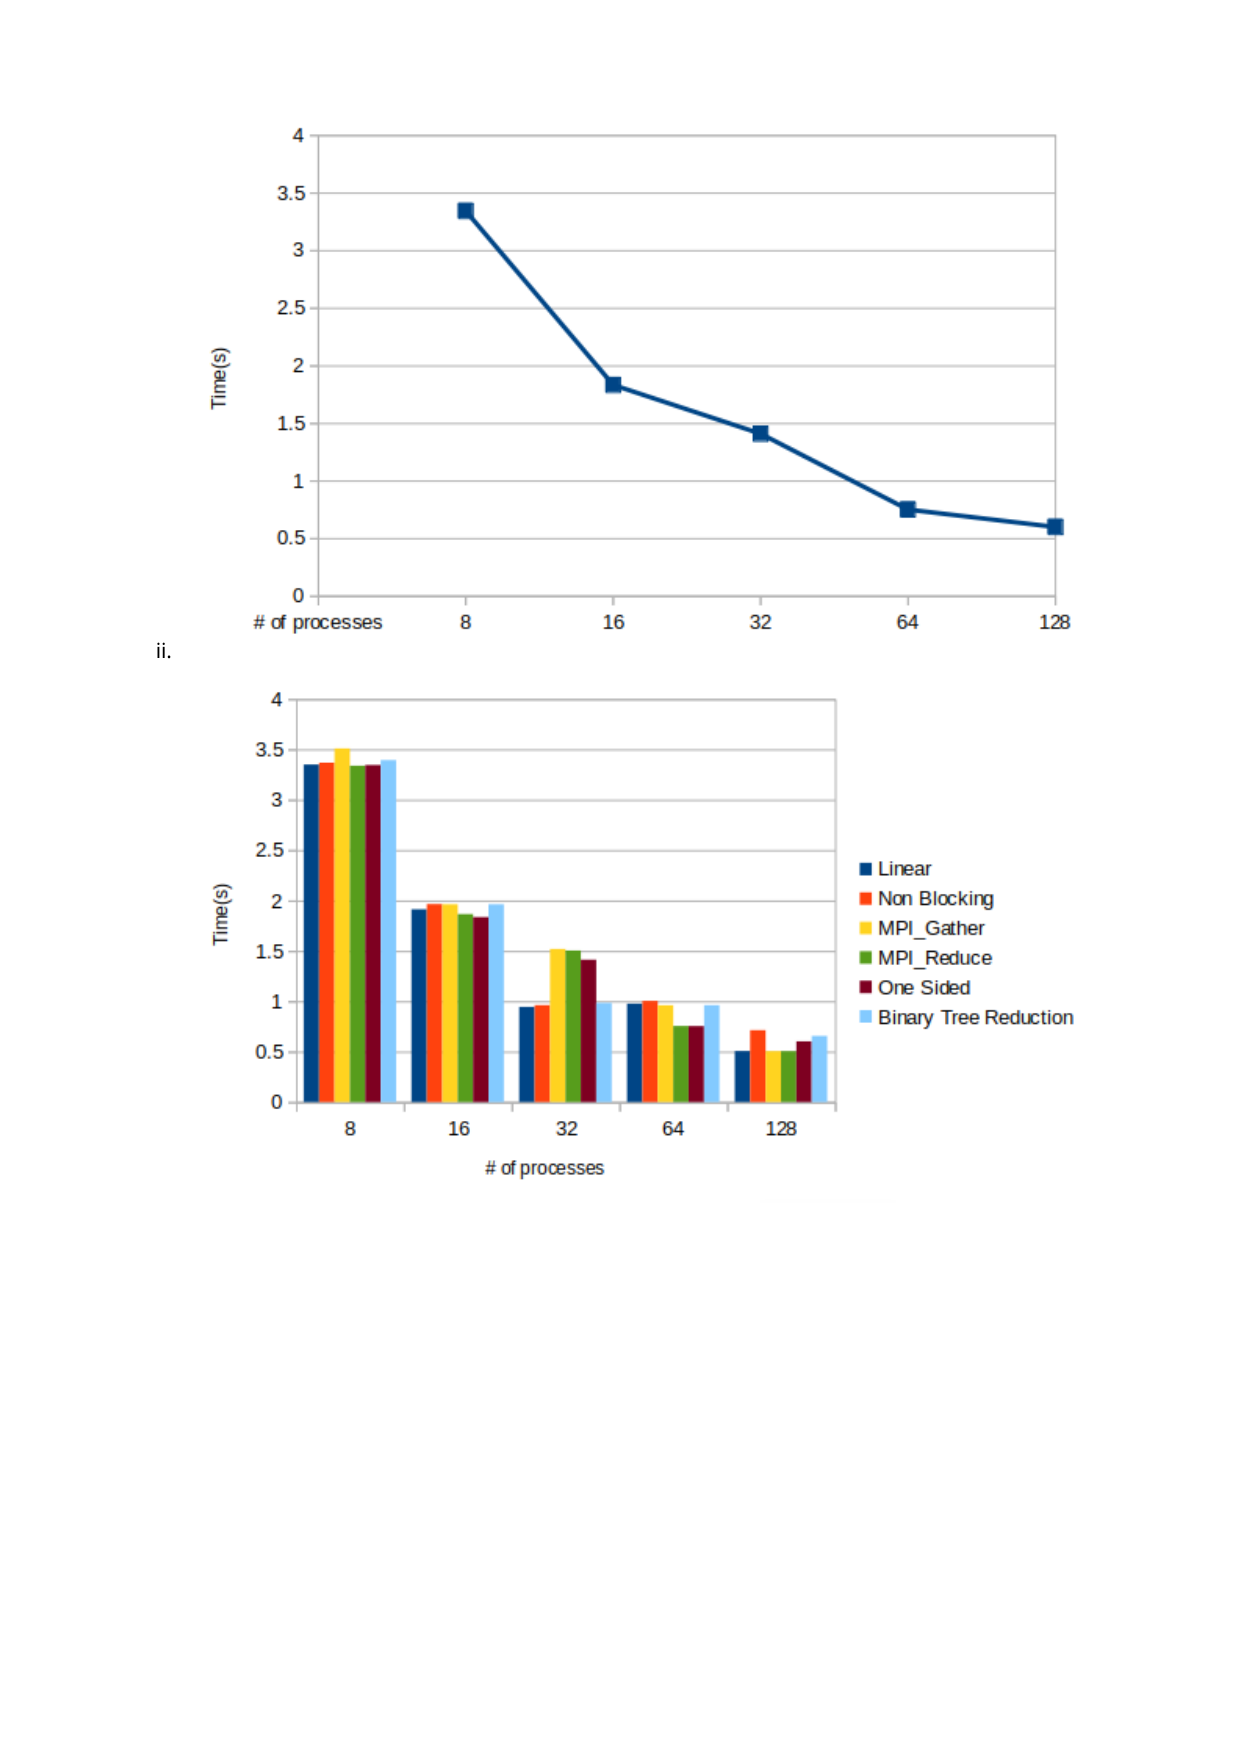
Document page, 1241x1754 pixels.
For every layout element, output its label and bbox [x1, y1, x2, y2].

picture [190, 680, 1091, 1203]
picture [185, 119, 1083, 637]
